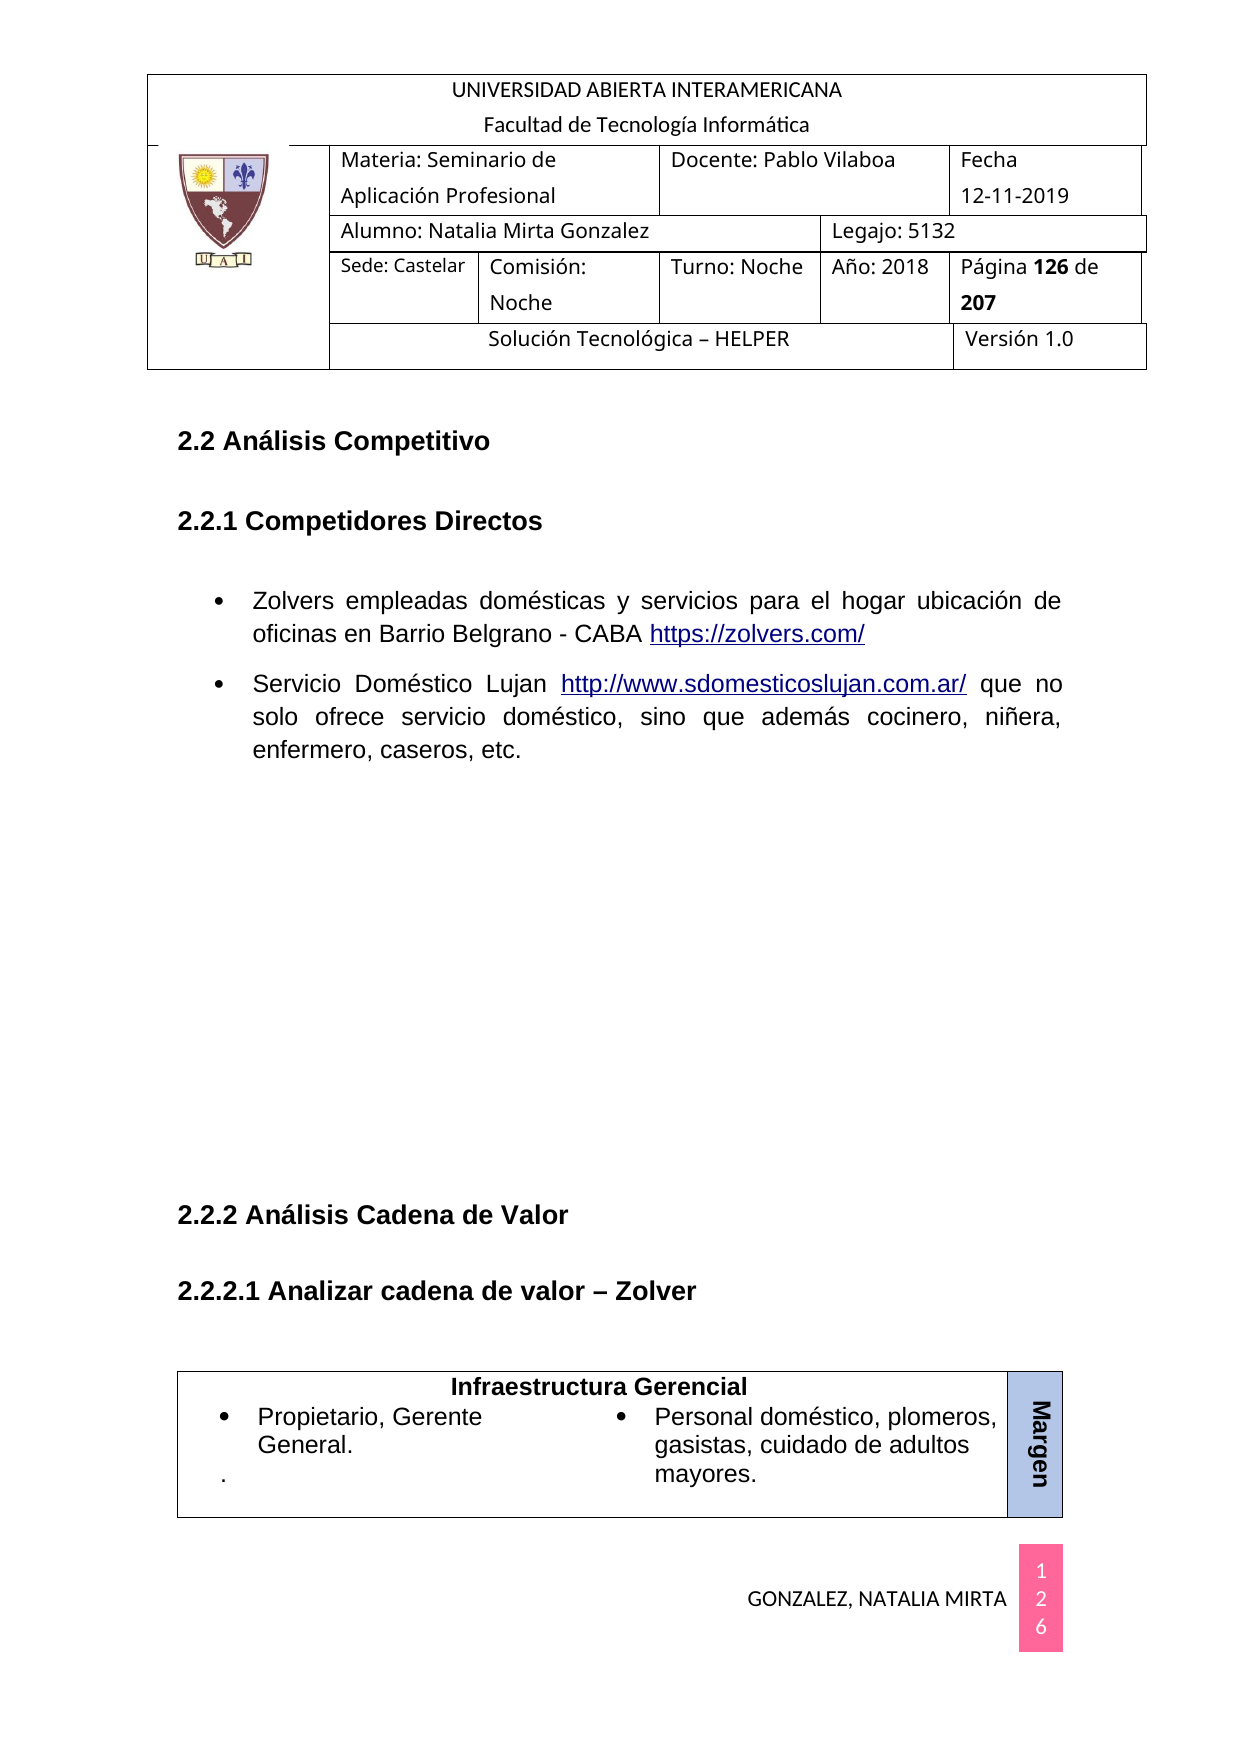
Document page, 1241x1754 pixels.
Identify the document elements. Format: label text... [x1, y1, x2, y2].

table_header Margen [1008, 1372, 1062, 1517]
subtitle 2.2.2 Análisis Cadena de Valor [177, 1199, 1063, 1230]
list Zolvers empleadas domésticas y servicios para el hogar ubicación de oficinas en Barrio Belgrano - CABA https://zolvers.com/ [215, 586, 1063, 648]
table_cell Propietario, Gerente General. . [178, 1401, 574, 1517]
table_cell Personal doméstico, plomeros, gasistas, cuidado de adultos mayores. [574, 1401, 1007, 1517]
text 2.2.2.1 Analizar cadena de valor – Zolver [177, 1275, 1063, 1306]
table_header Infraestructura Gerencial [178, 1372, 1007, 1401]
subtitle 2.2.1 Competidores Directos [177, 505, 1063, 536]
list Servicio Doméstico Lujan http://www.sdomesticoslujan.com.ar/ que no solo ofrece servicio doméstico, sino que además cocinero, niñera, enfermero, caseros, etc. [215, 669, 1063, 763]
subtitle 2.2 Análisis Competitivo [177, 425, 1063, 456]
